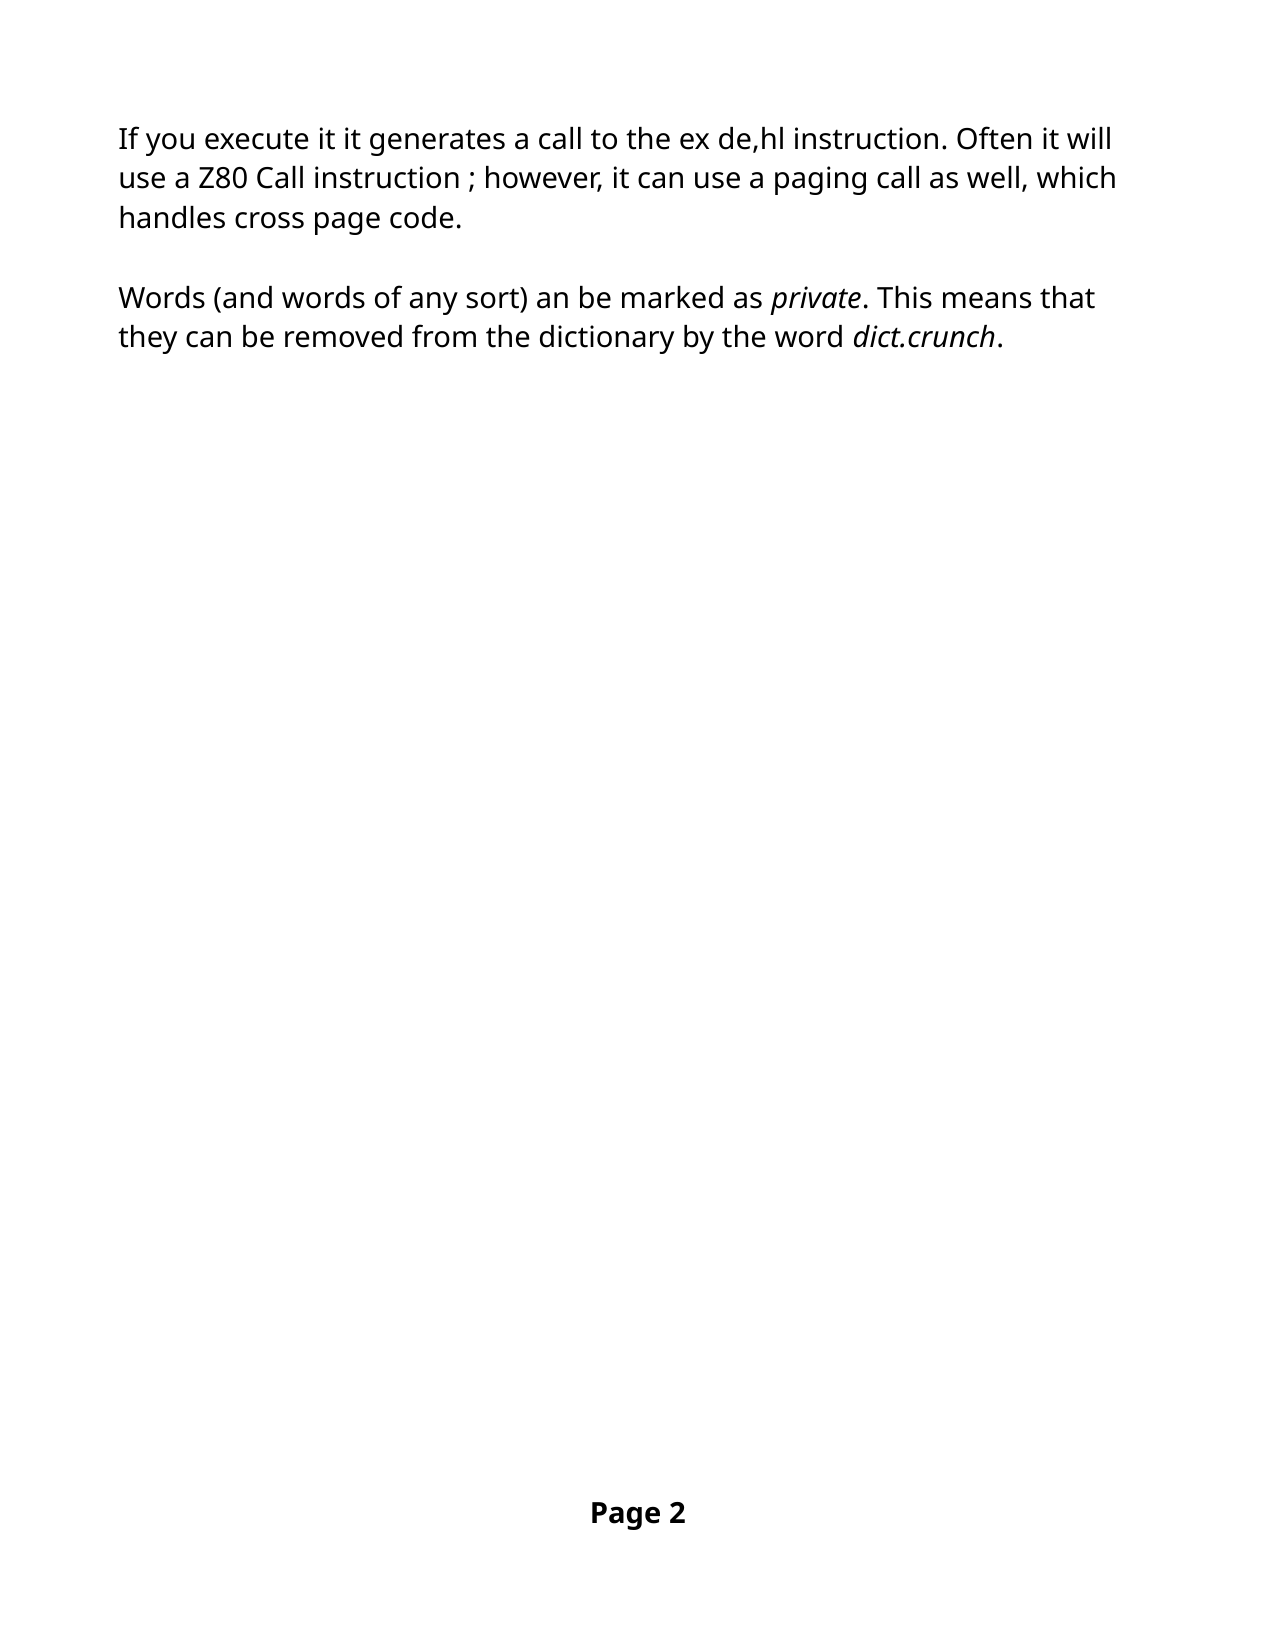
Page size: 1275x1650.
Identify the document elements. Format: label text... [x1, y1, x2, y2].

text Words (and words of any sort) an be marked as private. This means that they can be removed from the dictionary by the word dict.crunch. [118, 277, 1157, 356]
text If you execute it it generates a call to the ex de,hl instruction. Often it will use a Z80 Call instruction ; however, it can use a paging call as well, which handles cross page code. [118, 118, 1157, 237]
